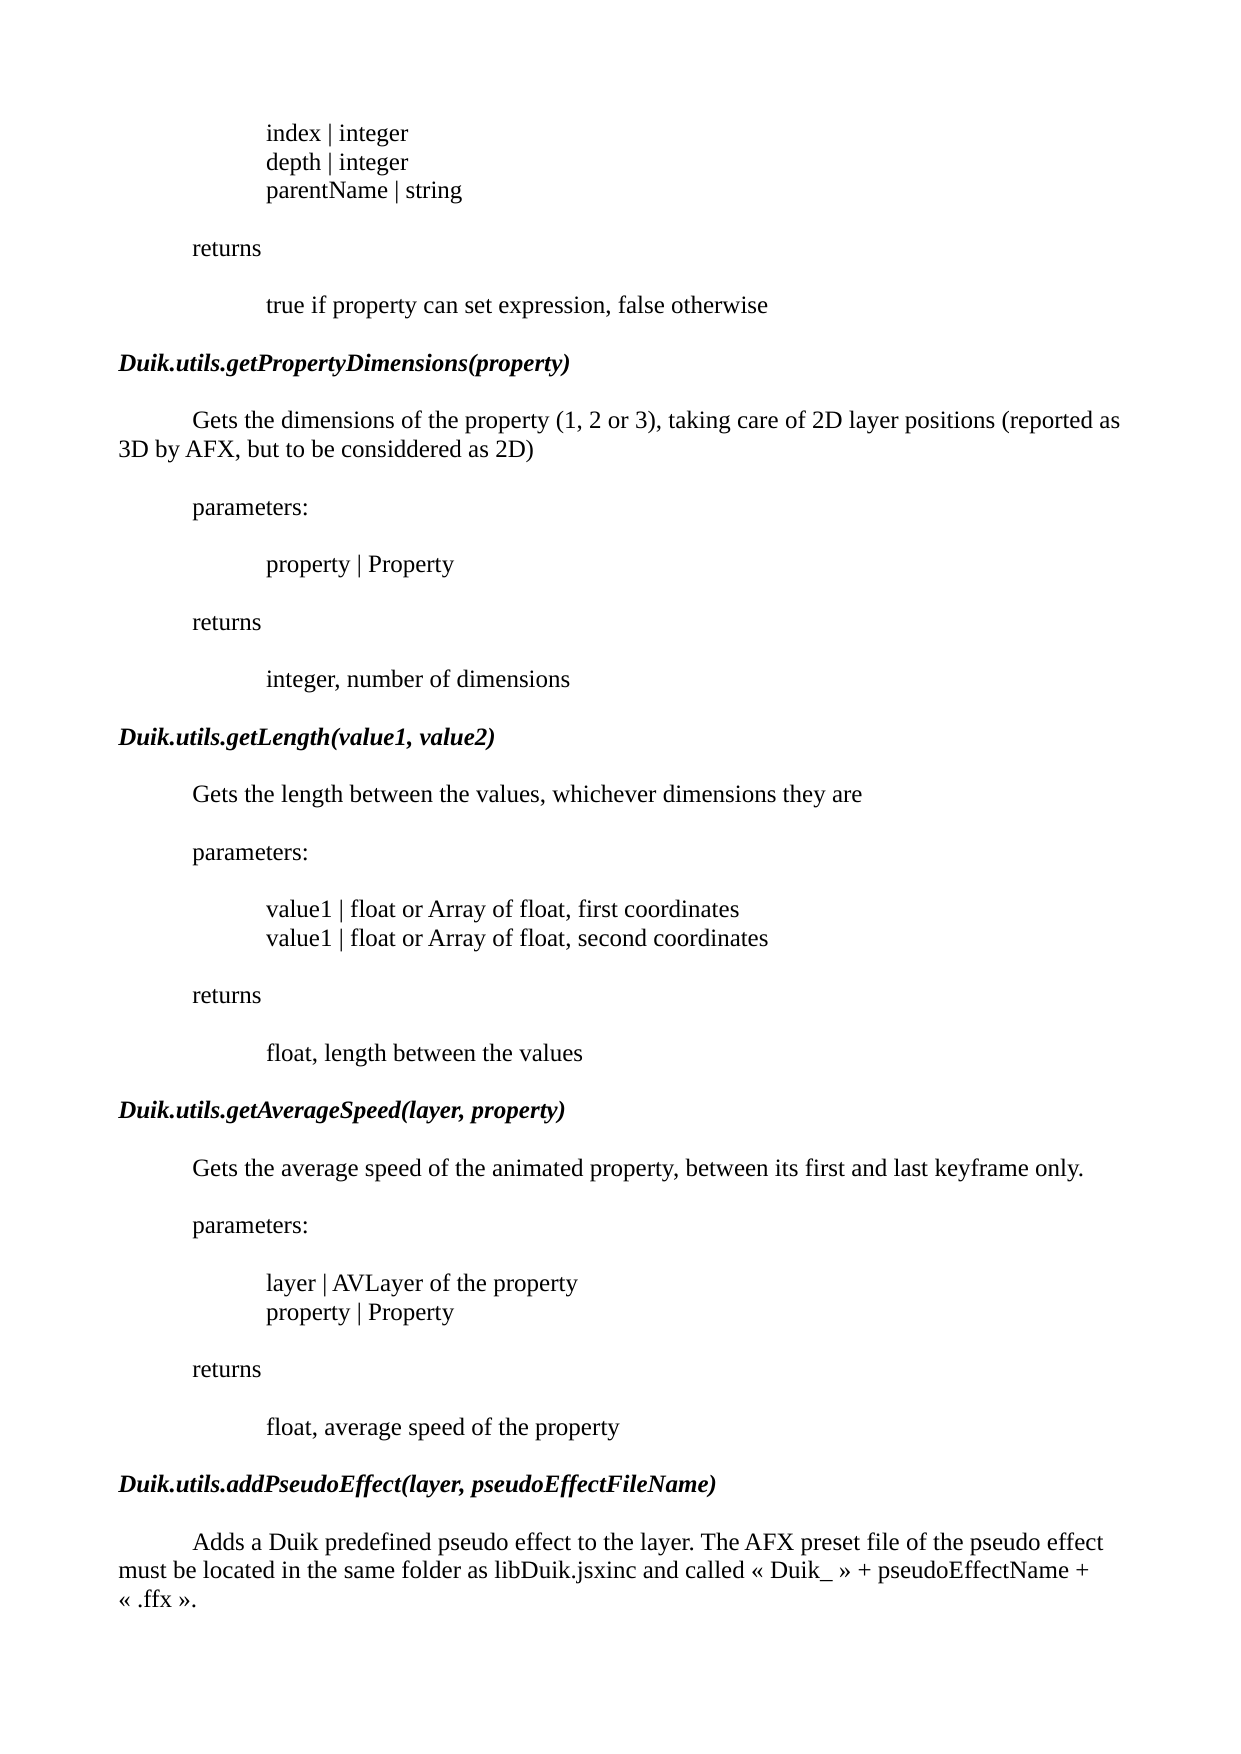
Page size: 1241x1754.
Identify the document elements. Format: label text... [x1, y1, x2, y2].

text parameters: [118, 492, 1122, 521]
text Gets the dimensions of the property (1, 2 or 3), taking care of 2D layer positions (reported as 3D by AFX, but to be considdered as 2D) [118, 406, 1122, 463]
text parameters: [118, 1211, 1122, 1239]
text returns [118, 233, 1122, 262]
text layer | AVLayer of the property [118, 1268, 1122, 1297]
text parentName | string [118, 176, 1122, 204]
text Duik.utils.getAverageSpeed(layer, property) [118, 1096, 1122, 1124]
text property | Property [118, 1297, 1122, 1326]
text Gets the average speed of the animated property, between its first and last keyframe only. [118, 1153, 1122, 1182]
text Adds a Duik predefined pseudo effect to the layer. The AFX preset file of the pseudo effect must be located in the same folder as libDuik.jsxinc and called « Duik_ » + pseudoEffectName + « .ffx ». [118, 1527, 1122, 1613]
text true if property can set expression, false otherwise [118, 291, 1122, 319]
text Duik.utils.getLength(value1, value2) [118, 722, 1122, 751]
text Gets the length between the values, whichever dimensions they are [118, 779, 1122, 808]
text value1 | float or Array of float, second coordinates [118, 923, 1122, 952]
text float, length between the values [118, 1038, 1122, 1067]
text integer, number of dimensions [118, 664, 1122, 693]
text index | integer [118, 118, 1122, 147]
text returns [118, 607, 1122, 636]
text depth | integer [118, 147, 1122, 176]
text Duik.utils.getPropertyDimensions(property) [118, 348, 1122, 377]
text float, average speed of the property [118, 1412, 1122, 1441]
text returns [118, 1354, 1122, 1383]
text Duik.utils.addPseudoEffect(layer, pseudoEffectFileName) [118, 1469, 1122, 1498]
text value1 | float or Array of float, first coordinates [118, 894, 1122, 923]
text returns [118, 981, 1122, 1009]
text property | Property [118, 549, 1122, 578]
text parameters: [118, 837, 1122, 866]
